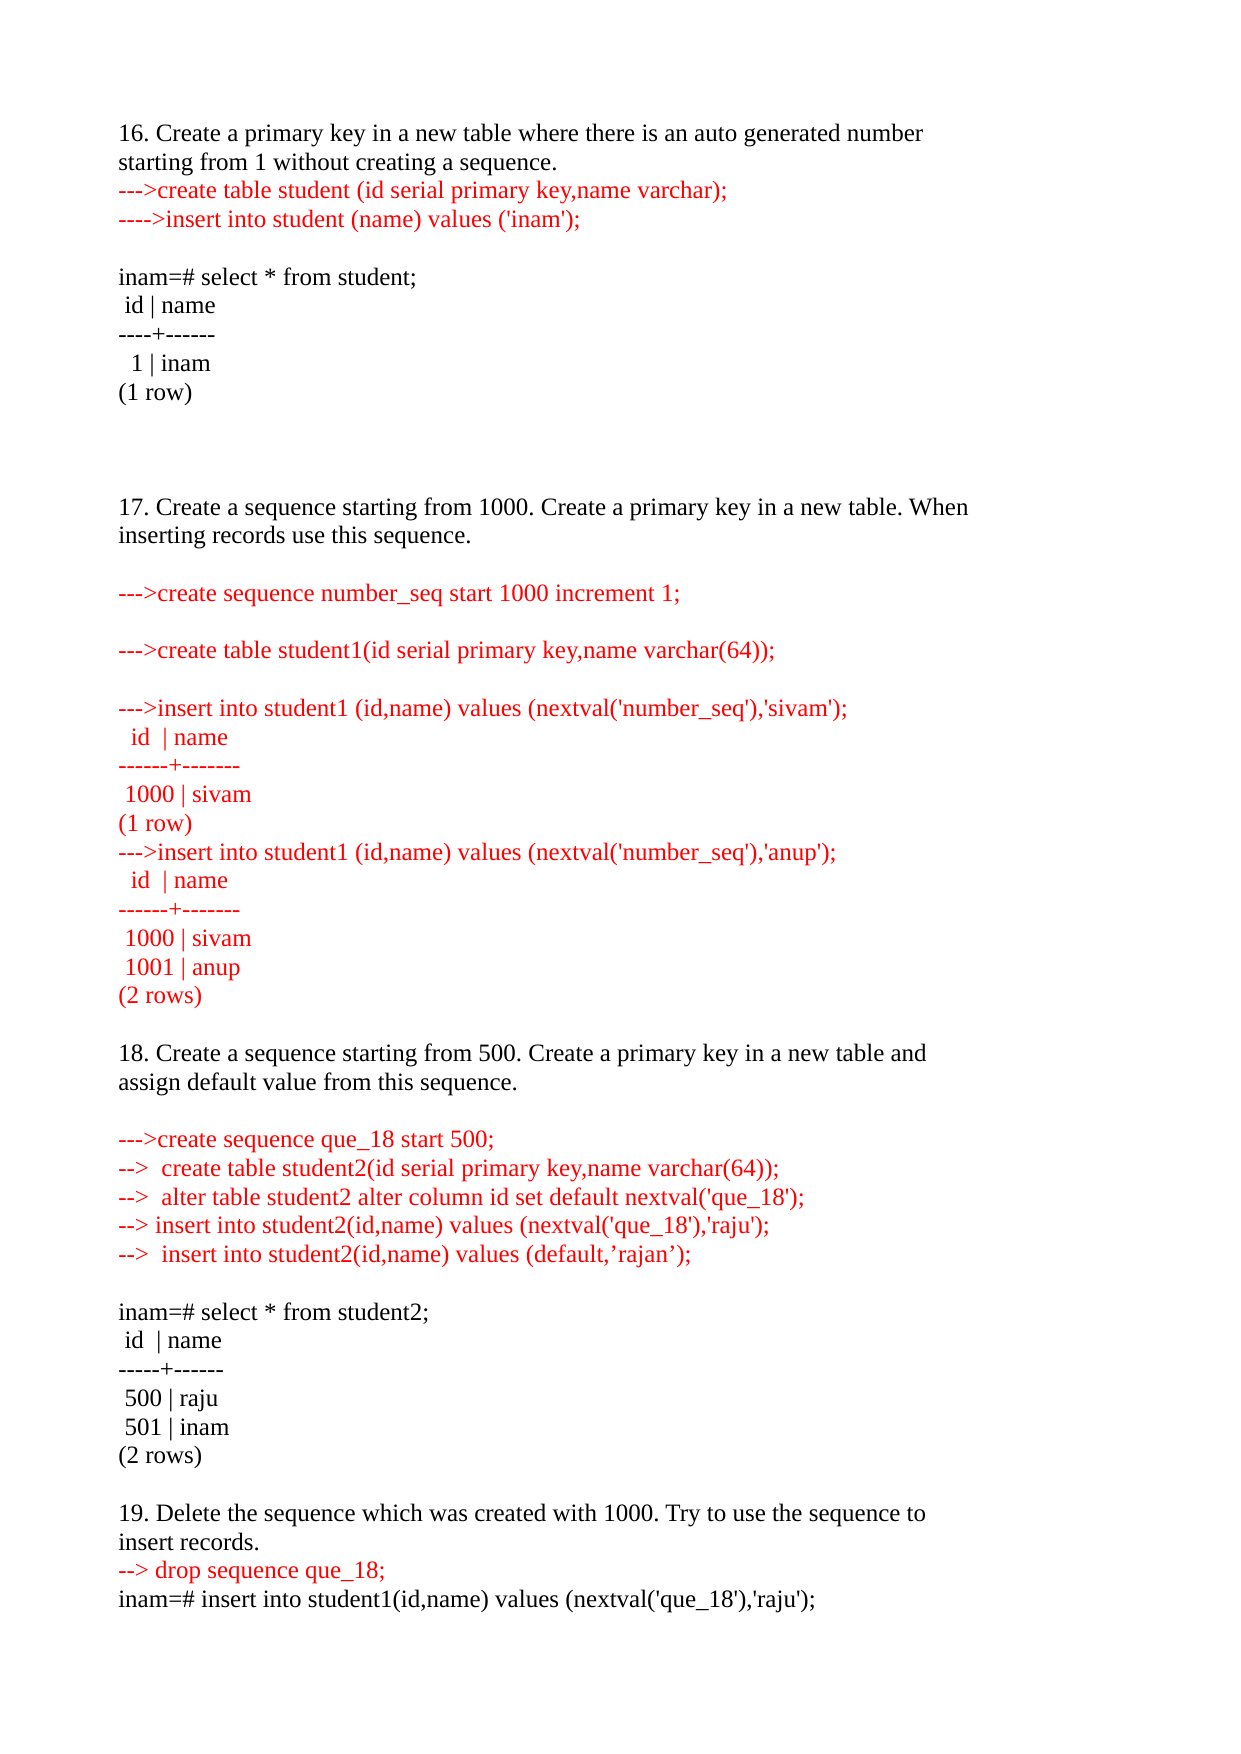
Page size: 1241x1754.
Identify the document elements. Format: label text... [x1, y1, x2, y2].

text 501 | inam [118, 1412, 1122, 1441]
text 1000 | sivam [118, 923, 1122, 952]
text -----+------ [118, 1354, 1122, 1383]
text 1001 | anup [118, 952, 1122, 981]
text (1 row) [118, 808, 1122, 837]
text inam=# select * from student2; [118, 1297, 1122, 1326]
text --->insert into student1 (id,name) values (nextval('number_seq'),'sivam'); [118, 693, 1122, 722]
text ----+------ [118, 319, 1122, 348]
text id | name [118, 866, 1122, 894]
text insert records. [118, 1527, 1122, 1556]
text (1 row) [118, 377, 1122, 406]
text 16. Create a primary key in a new table where there is an auto generated number [118, 118, 1122, 147]
text starting from 1 without creating a sequence. [118, 147, 1122, 176]
text 17. Create a sequence starting from 1000. Create a primary key in a new table. When [118, 492, 1122, 521]
text inserting records use this sequence. [118, 521, 1122, 549]
text inam=# select * from student; [118, 262, 1122, 291]
text (2 rows) [118, 1441, 1122, 1469]
text --->insert into student1 (id,name) values (nextval('number_seq'),'anup'); [118, 837, 1122, 866]
text --->create sequence number_seq start 1000 increment 1; [118, 578, 1122, 607]
text (2 rows) [118, 981, 1122, 1009]
text --> create table student2(id serial primary key,name varchar(64)); [118, 1153, 1122, 1182]
text id | name [118, 722, 1122, 751]
text id | name [118, 1326, 1122, 1354]
text --->create table student1(id serial primary key,name varchar(64)); [118, 636, 1122, 664]
text --> alter table student2 alter column id set default nextval('que_18'); [118, 1182, 1122, 1211]
text ---->insert into student (name) values ('inam'); [118, 204, 1122, 233]
text --> drop sequence que_18; [118, 1556, 1122, 1584]
text 18. Create a sequence starting from 500. Create a primary key in a new table and [118, 1038, 1122, 1067]
text 19. Delete the sequence which was created with 1000. Try to use the sequence to [118, 1498, 1122, 1527]
text assign default value from this sequence. [118, 1067, 1122, 1096]
text ------+------- [118, 751, 1122, 779]
text id | name [118, 291, 1122, 319]
text --->create sequence que_18 start 500; [118, 1124, 1122, 1153]
text 1000 | sivam [118, 779, 1122, 808]
text 500 | raju [118, 1383, 1122, 1412]
text inam=# insert into student1(id,name) values (nextval('que_18'),'raju'); [118, 1584, 1122, 1613]
text ------+------- [118, 894, 1122, 923]
text 1 | inam [118, 348, 1122, 377]
text --->create table student (id serial primary key,name varchar); [118, 176, 1122, 204]
text --> insert into student2(id,name) values (nextval('que_18'),'raju'); [118, 1211, 1122, 1239]
text --> insert into student2(id,name) values (default,’rajan’); [118, 1239, 1122, 1268]
